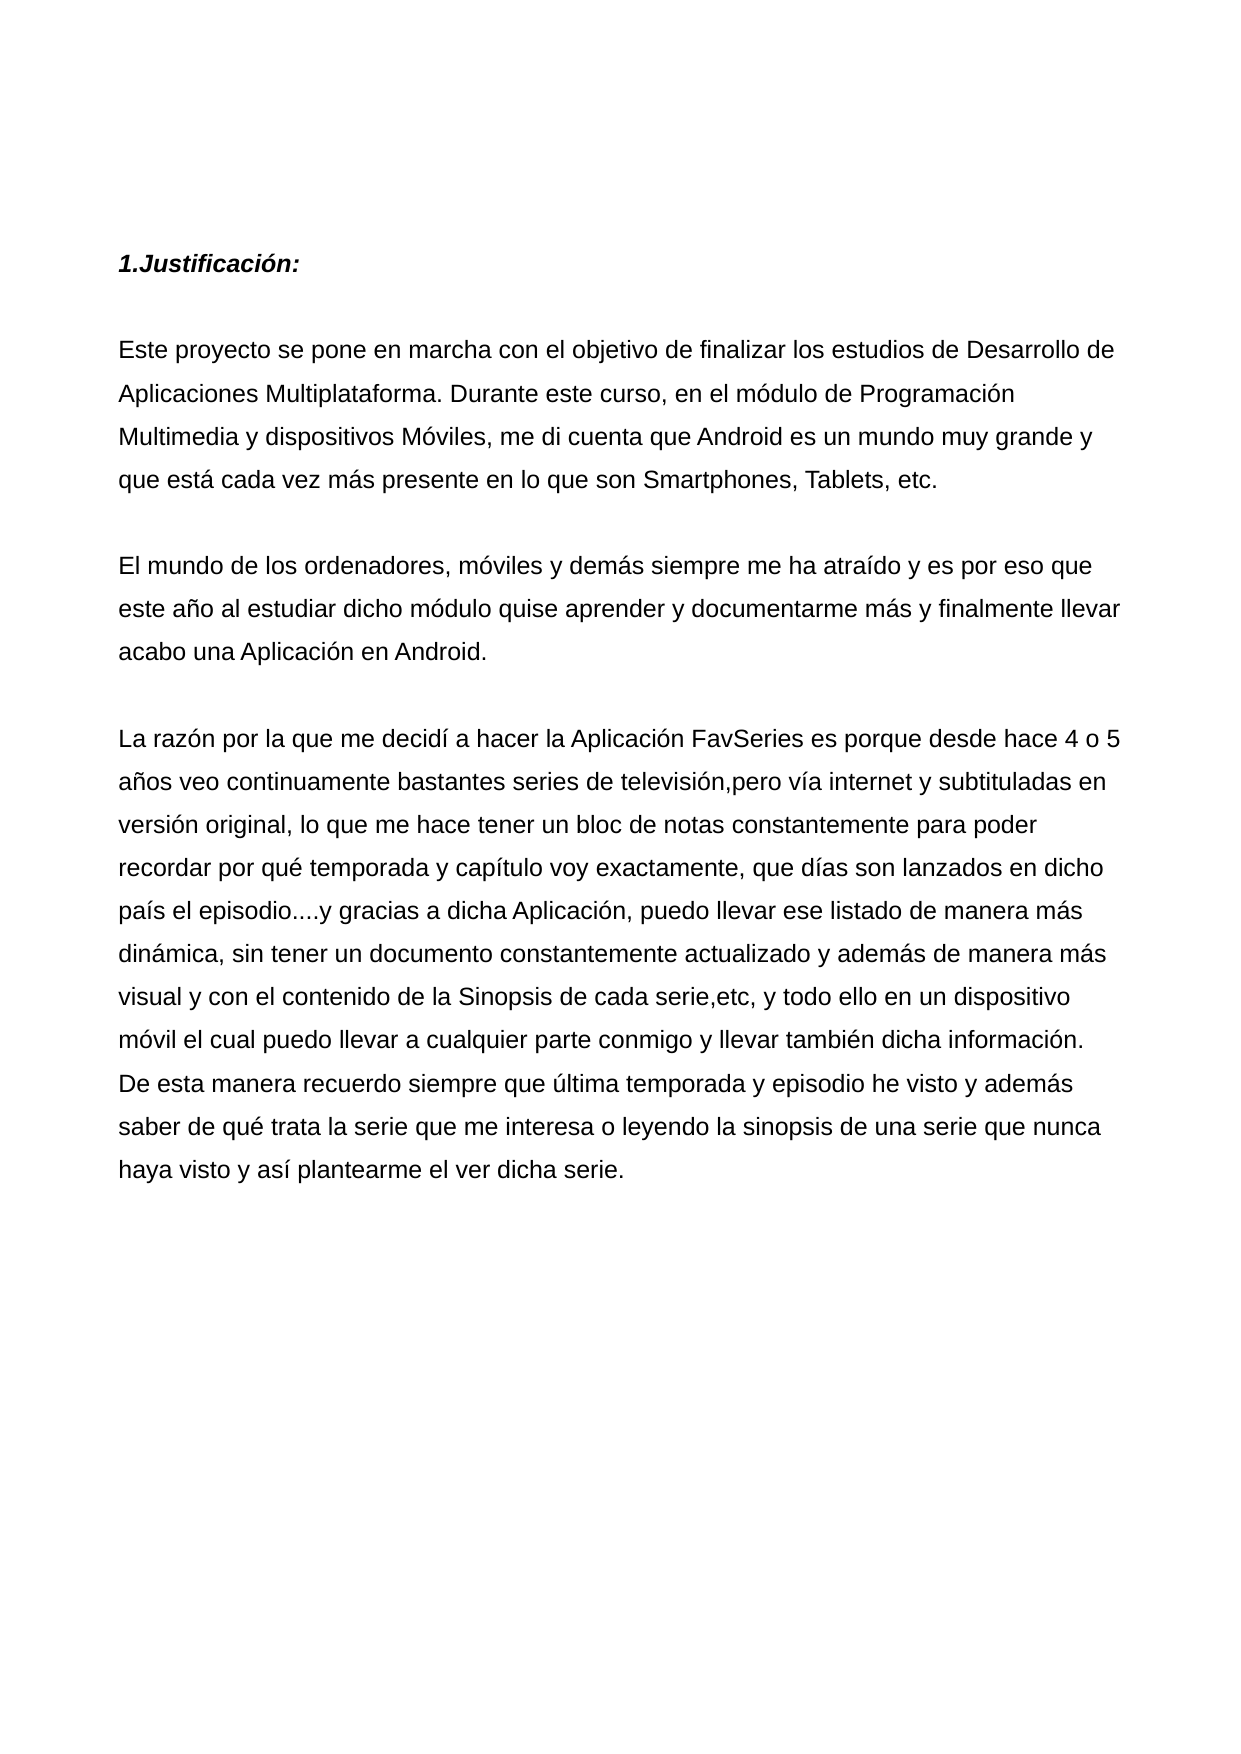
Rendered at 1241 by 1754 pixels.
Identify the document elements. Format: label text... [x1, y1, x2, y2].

text La razón por la que me decidí a hacer la Aplicación FavSeries es porque desde hace 4 o 5 años veo continuamente bastantes series de televisión,pero vía internet y subtituladas en versión original, lo que me hace tener un bloc de notas constantemente para poder recordar por qué temporada y capítulo voy exactamente, que días son lanzados en dicho país el episodio....y gracias a dicha Aplicación, puedo llevar ese listado de manera más dinámica, sin tener un documento constantemente actualizado y además de manera más visual y con el contenido de la Sinopsis de cada serie,etc, y todo ello en un dispositivo móvil el cual puedo llevar a cualquier parte conmigo y llevar también dicha información. [118, 724, 1122, 1054]
text 1.Justificación: [118, 249, 1122, 278]
text El mundo de los ordenadores, móviles y demás siempre me ha atraído y es por eso que este año al estudiar dicho módulo quise aprender y documentarme más y finalmente llevar acabo una Aplicación en Android. [118, 551, 1122, 666]
text De esta manera recuerdo siempre que última temporada y episodio he visto y además saber de qué trata la serie que me interesa o leyendo la sinopsis de una serie que nunca haya visto y así plantearme el ver dicha serie. [118, 1069, 1122, 1184]
text Este proyecto se pone en marcha con el objetivo de finalizar los estudios de Desarrollo de Aplicaciones Multiplataforma. Durante este curso, en el módulo de Programación Multimedia y dispositivos Móviles, me di cuenta que Android es un mundo muy grande y que está cada vez más presente en lo que son Smartphones, Tablets, etc. [118, 336, 1122, 494]
